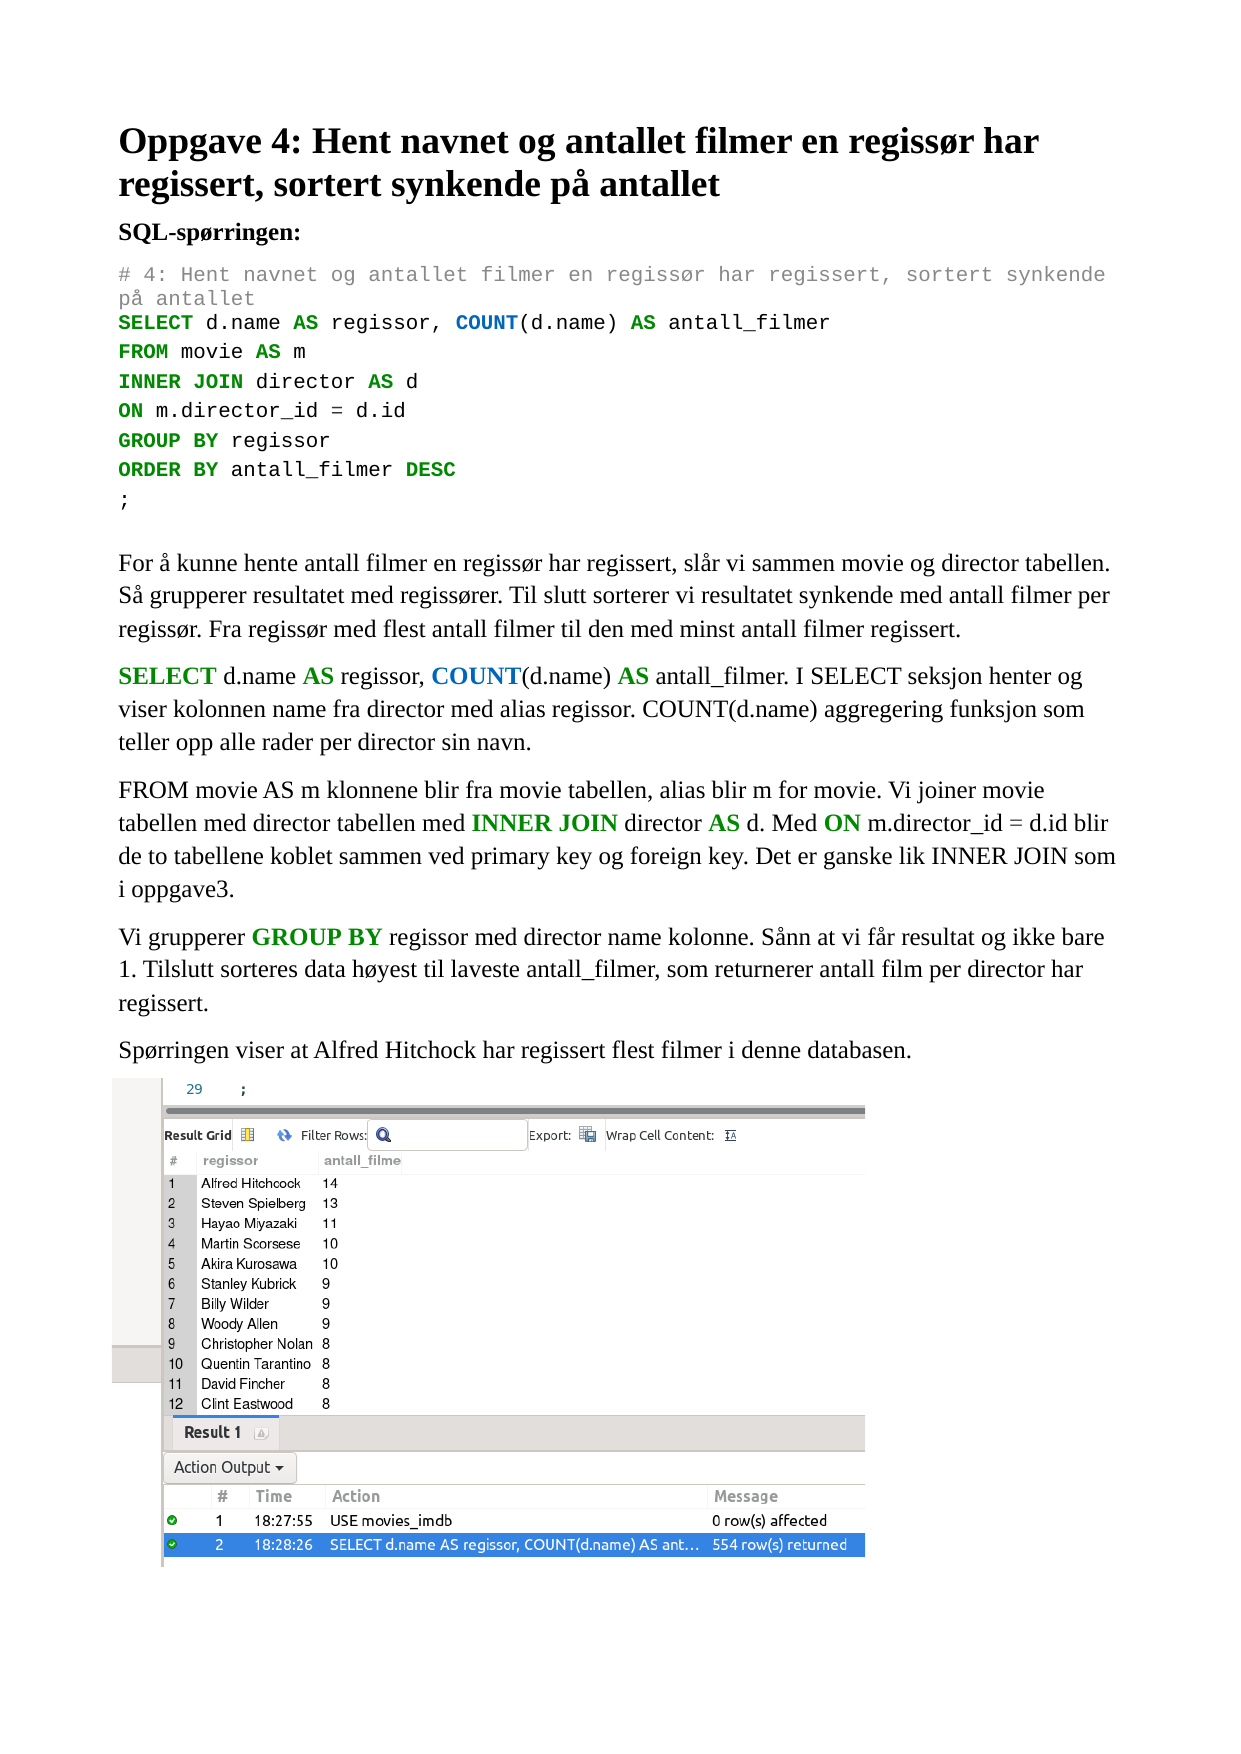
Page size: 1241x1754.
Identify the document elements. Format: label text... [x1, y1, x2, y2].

text ON m.director_id = d.id [118, 400, 1122, 424]
text ORDER BY antall_filmer DESC [118, 459, 1122, 483]
text SELECT d.name AS regissor, COUNT(d.name) AS antall_filmer [118, 312, 1122, 335]
text GROUP BY regissor [118, 430, 1122, 453]
text SQL-spørringen: [118, 217, 1122, 246]
text For å kunne hente antall filmer en regissør har regissert, slår vi sammen movie og director tabellen. Så grupperer resultatet med regissører. Til slutt sorterer vi resultatet synkende med antall filmer per regissør. Fra regissør med flest antall filmer til den med minst antall filmer regissert. [118, 548, 1122, 642]
text FROM movie AS m [118, 341, 1122, 365]
text Spørringen viser at Alfred Hitchock har regissert flest filmer i denne databasen. [118, 1035, 1122, 1064]
text ; [118, 489, 1122, 512]
text SELECT d.name AS regissor, COUNT(d.name) AS antall_filmer. I SELECT seksjon henter og viser kolonnen name fra director med alias regissor. COUNT(d.name) aggregering funksjon som teller opp alle rader per director sin navn. [118, 661, 1122, 756]
text Vi grupperer GROUP BY regissor med director name kolonne. Sånn at vi får resultat og ikke bare 1. Tilslutt sorteres data høyest til laveste antall_filmer, som returnerer antall film per director har regissert. [118, 922, 1122, 1016]
text INNER JOIN director AS d [118, 371, 1122, 394]
text # 4: Hent navnet og antallet filmer en regissør har regissert, sortert synkende på antallet [118, 264, 1122, 312]
picture [111, 1078, 866, 1567]
subtitle Oppgave 4: Hent navnet og antallet filmer en regissør har regissert, sortert synkende på antallet [118, 118, 1122, 204]
text FROM movie AS m klonnene blir fra movie tabellen, alias blir m for movie. Vi joiner movie tabellen med director tabellen med INNER JOIN director AS d. Med ON m.director_id = d.id blir de to tabellene koblet sammen ved primary key og foreign key. Det er ganske lik INNER JOIN som i oppgave3. [118, 775, 1122, 903]
